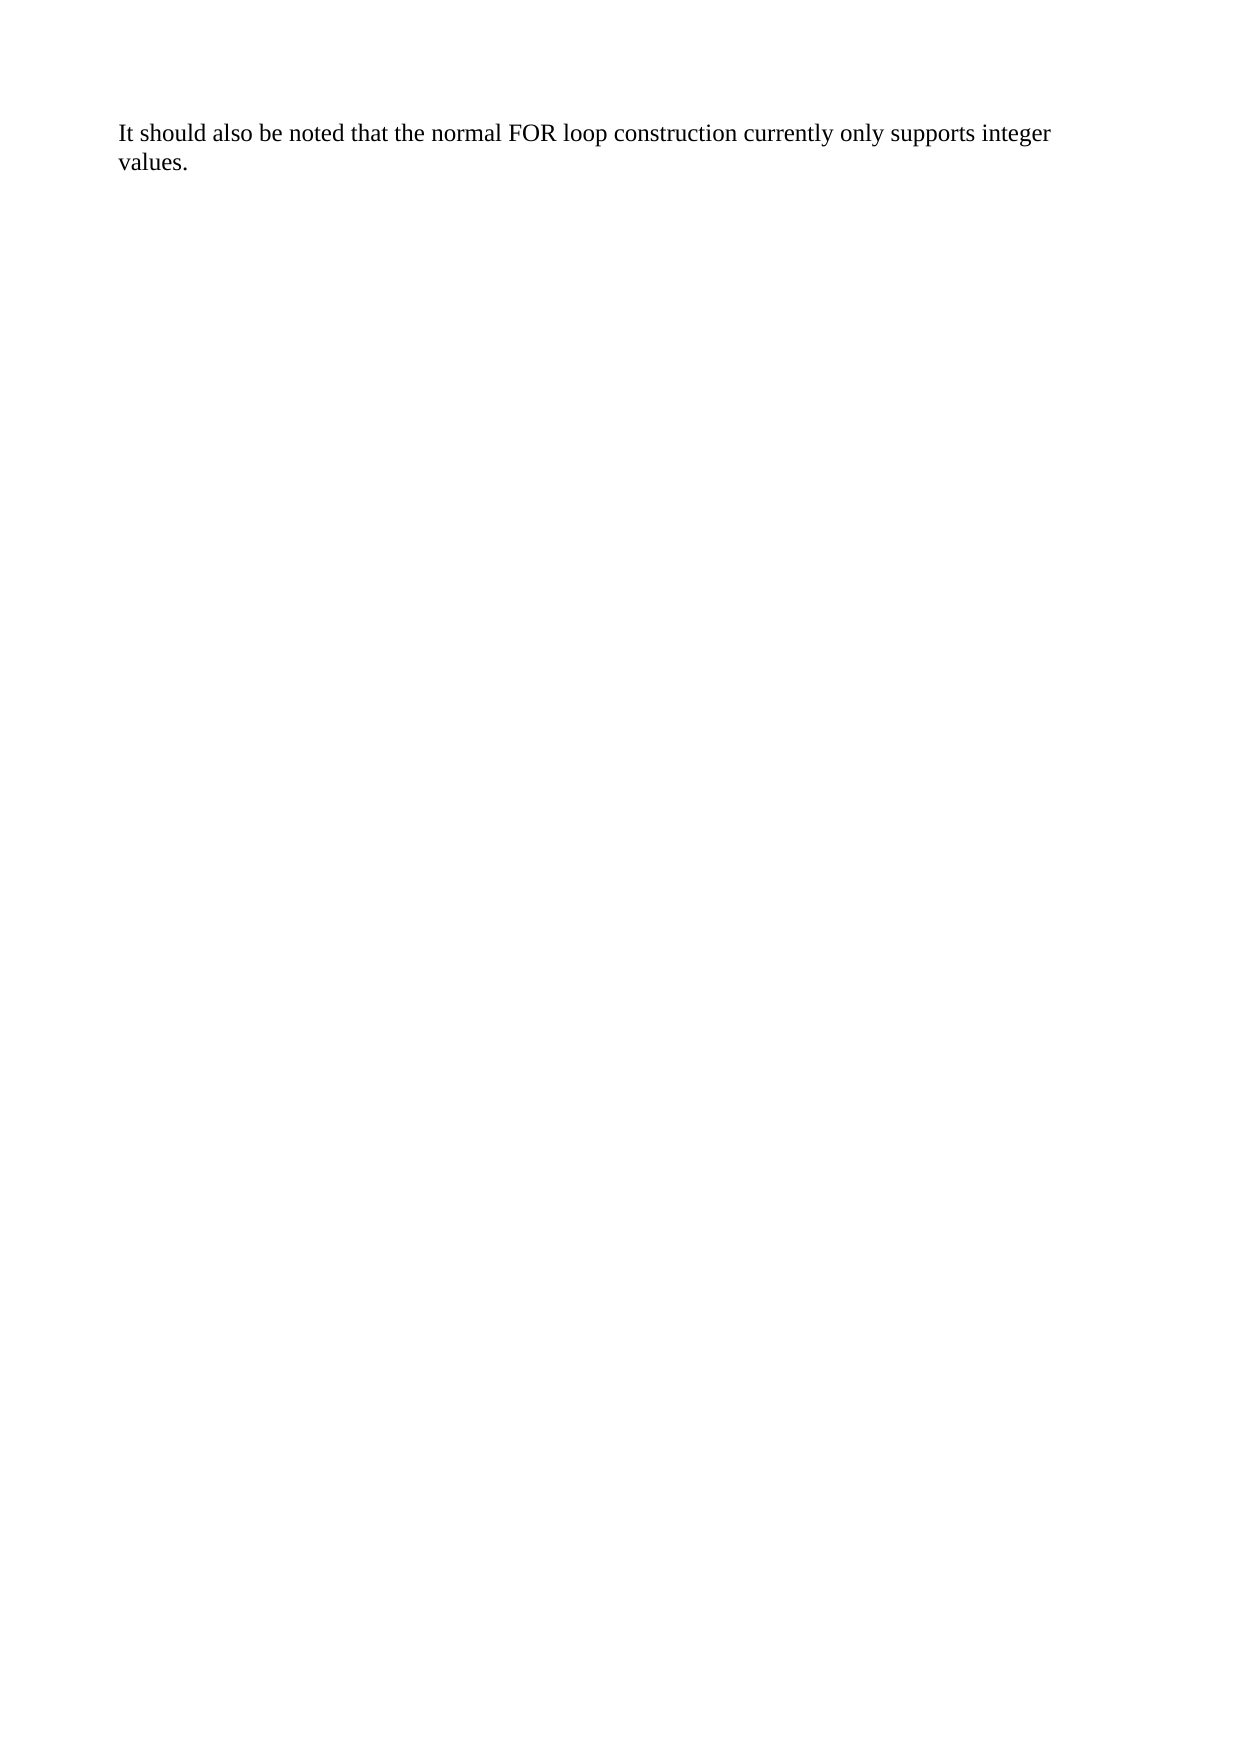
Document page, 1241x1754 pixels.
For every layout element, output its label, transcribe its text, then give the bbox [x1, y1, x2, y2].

text It should also be noted that the normal FOR loop construction currently only supports integer values. [118, 118, 1122, 176]
